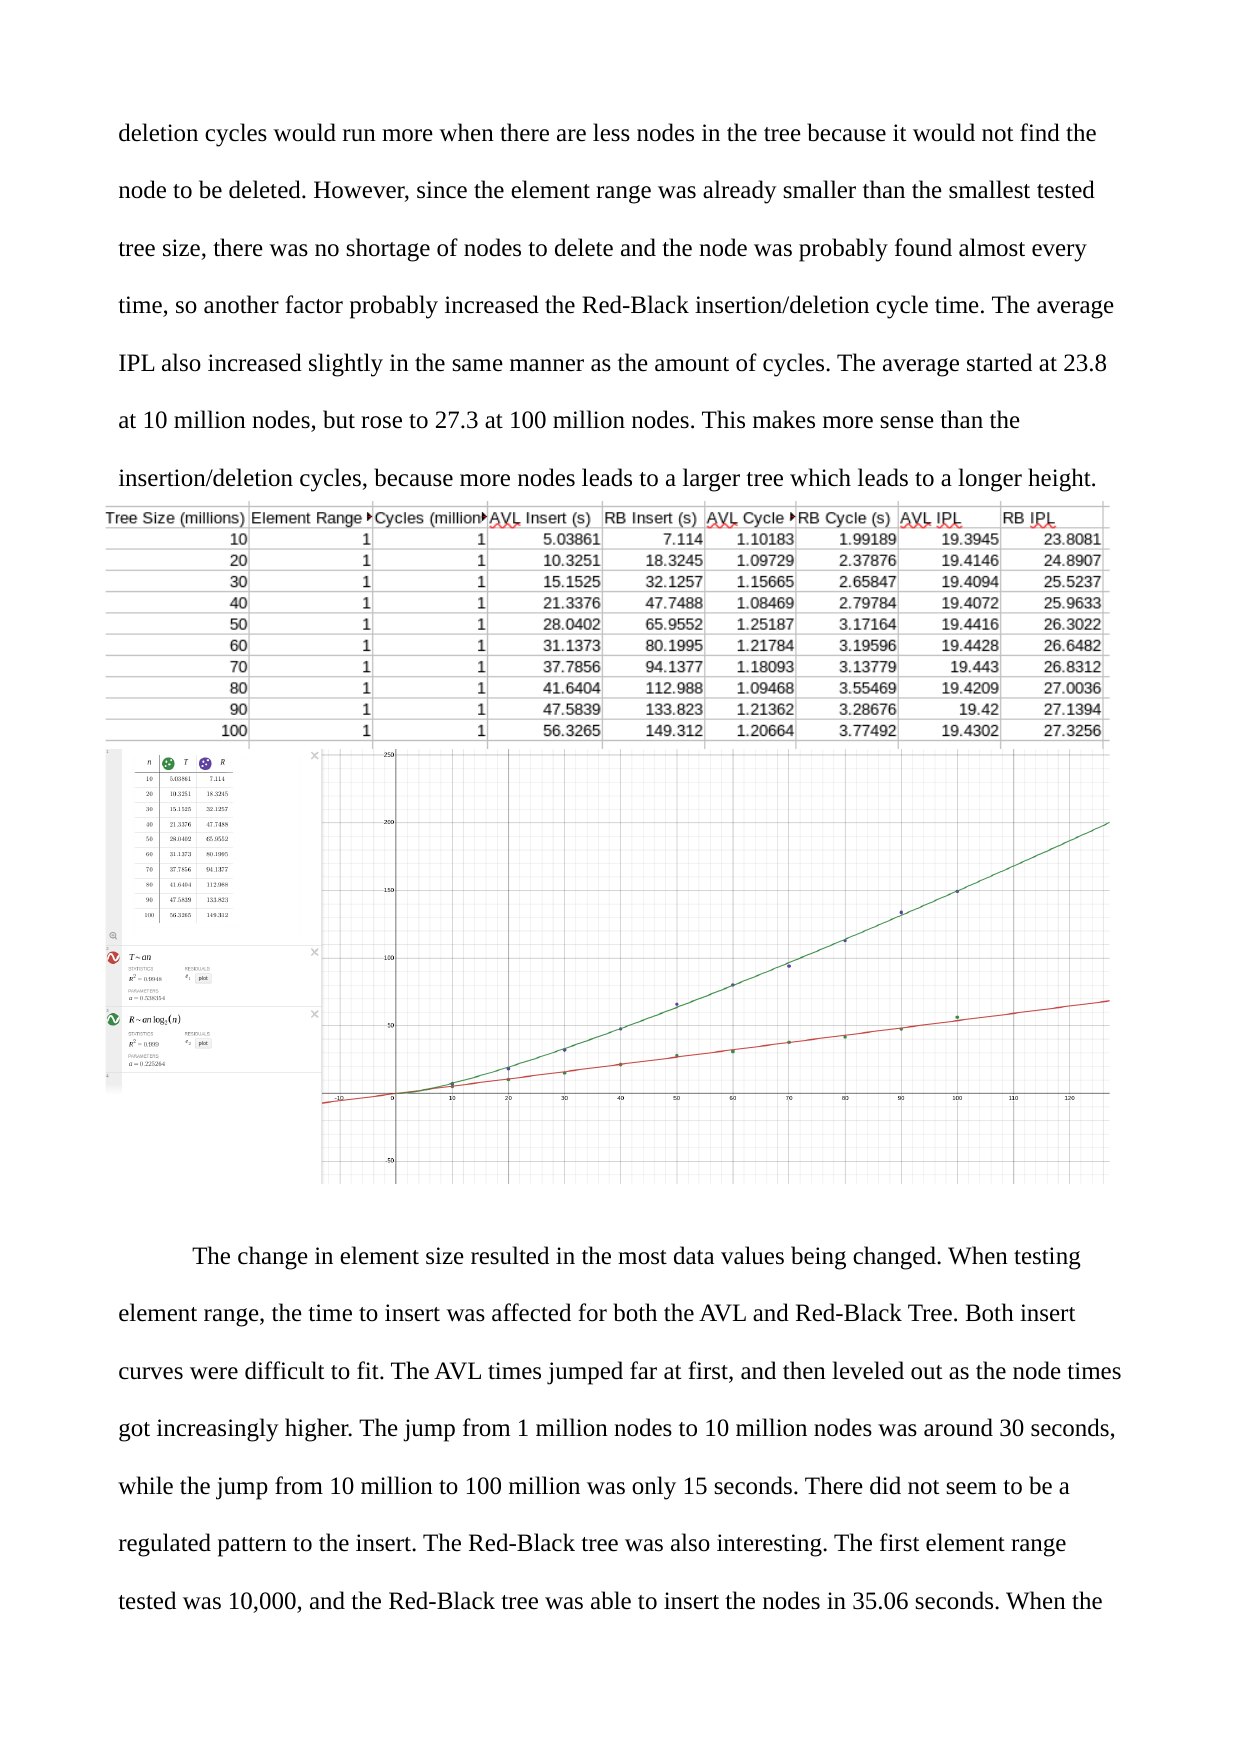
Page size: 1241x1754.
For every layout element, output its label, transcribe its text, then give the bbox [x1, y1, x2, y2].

text The change in element size resulted in the most data values being changed. When testing element range, the time to insert was affected for both the AVL and Red-Black Tree. Both insert curves were difficult to fit. The AVL times jumped far at first, and then leveled out as the node times got increasingly higher. The jump from 1 million nodes to 10 million nodes was around 30 seconds, while the jump from 10 million to 100 million was only 15 seconds. There did not seem to be a regulated pattern to the insert. The Red-Black tree was also interesting. The first element range tested was 10,000, and the Red-Black tree was able to insert the nodes in 35.06 seconds. When the [118, 1241, 1122, 1615]
picture [105, 501, 1110, 1184]
text deletion cycles would run more when there are less nodes in the tree because it would not find the node to be deleted. However, since the element range was already smaller than the smallest tested tree size, there was no shortage of nodes to delete and the node was probably found almost every time, so another factor probably increased the Red-Black insertion/deletion cycle time. The average IPL also increased slightly in the same manner as the amount of cycles. The average started at 23.8 at 10 million nodes, but rose to 27.3 at 100 million nodes. This makes more sense than the insertion/deletion cycles, because more nodes leads to a larger tree which leads to a longer height. [118, 118, 1122, 492]
